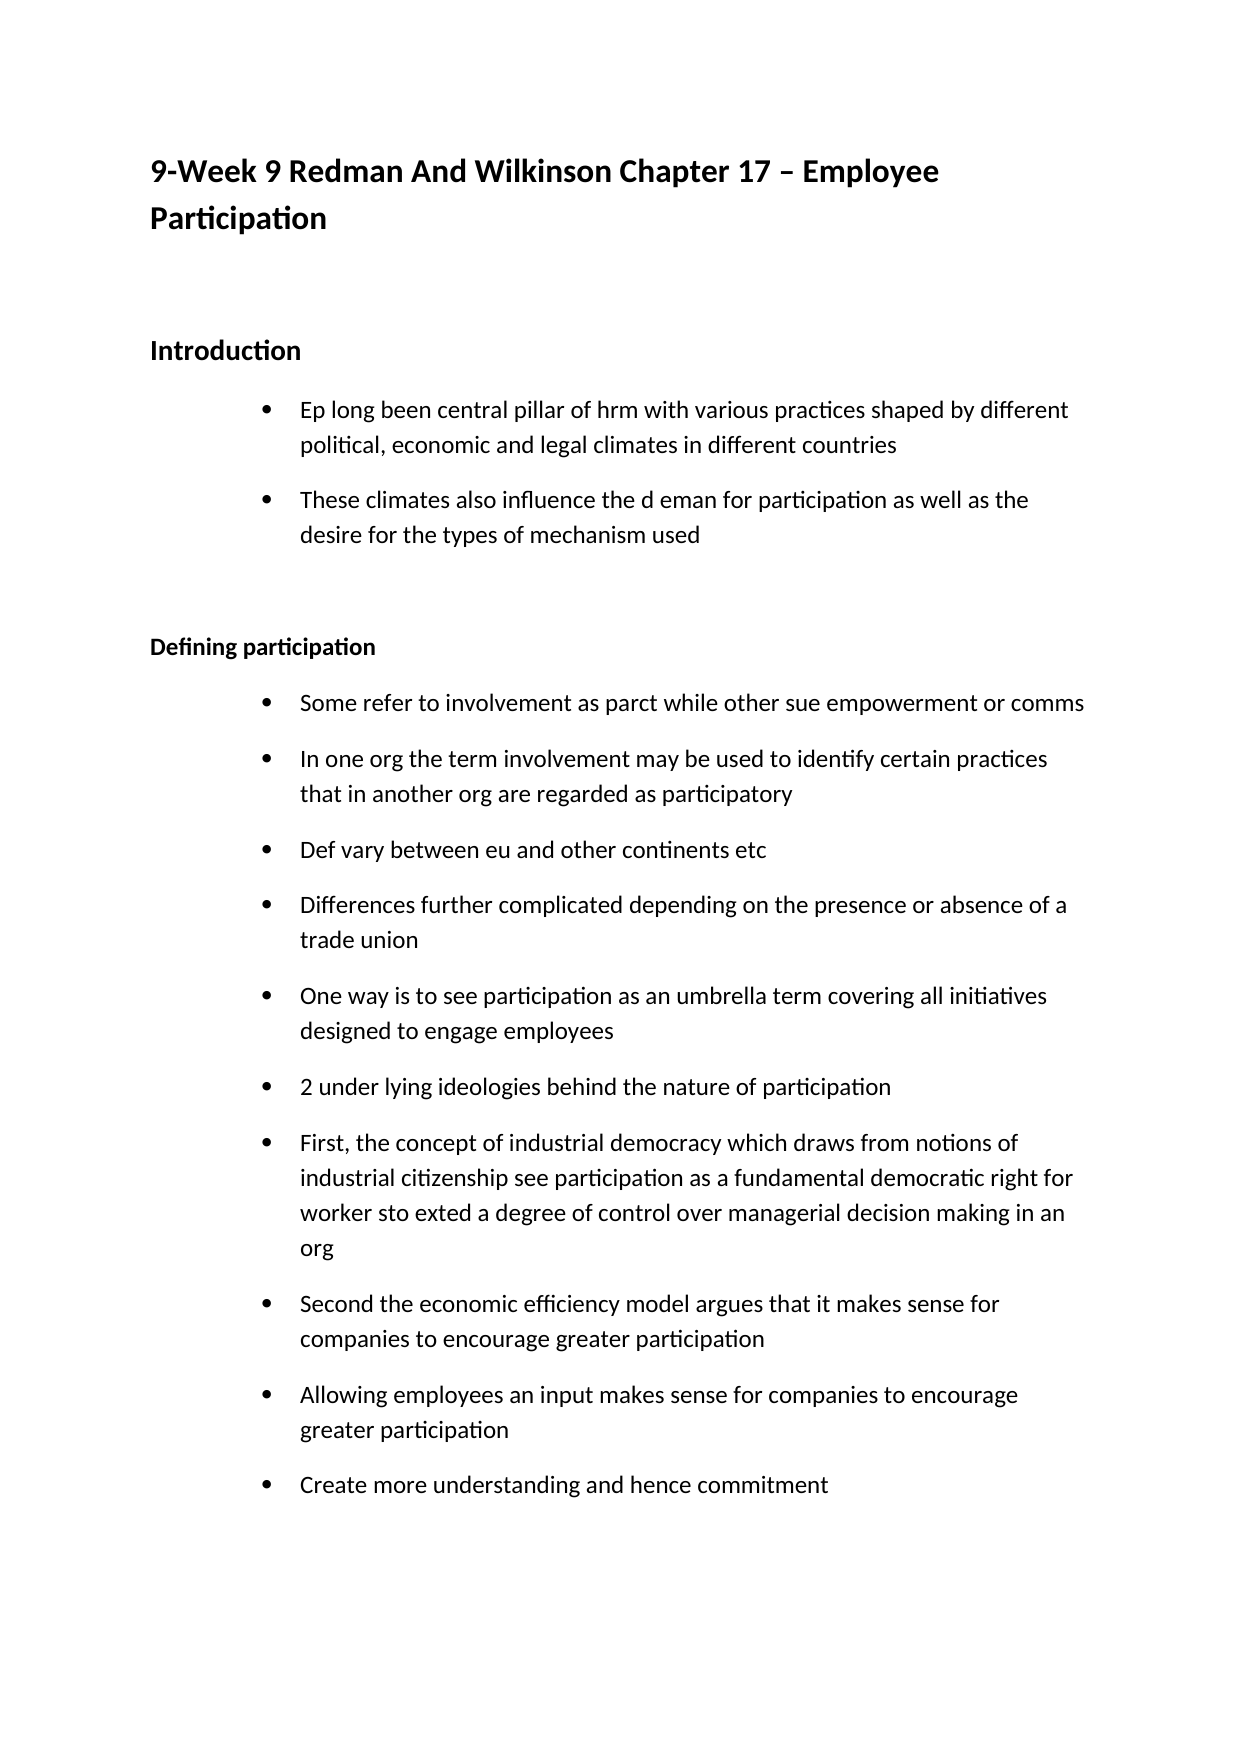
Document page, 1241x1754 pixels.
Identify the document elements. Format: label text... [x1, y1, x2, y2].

list Def vary between eu and other continents etc [262, 834, 1090, 864]
list Create more understanding and hence commitment [262, 1469, 1090, 1500]
list These climates also influence the d eman for participation as well as the desire for the types of mechanism used [262, 484, 1090, 550]
list First, the concept of industrial democracy which draws from notions of industrial citizenship see participation as a fundamental democratic right for worker sto exted a degree of control over managerial decision making in an org [262, 1127, 1090, 1263]
list Allowing employees an input makes sense for companies to encourage greater participation [262, 1379, 1090, 1444]
list 2 under lying ideologies behind the nature of participation [262, 1071, 1090, 1102]
list Differences further complicated depending on the presence or absence of a trade union [262, 889, 1090, 955]
list Second the economic efficiency model argues that it makes sense for companies to encourage greater participation [262, 1288, 1090, 1353]
text Defining participation [150, 631, 1090, 662]
list In one org the term involvement may be used to identify certain practices that in another org are regarded as participatory [262, 743, 1090, 808]
text Introduction [150, 332, 1090, 368]
list Ep long been central pillar of hrm with various practices shaped by different political, economic and legal climates in different countries [262, 394, 1090, 459]
list Some refer to involvement as parct while other sue empowerment or comms [262, 687, 1090, 718]
list One way is to see participation as an umbrella term covering all initiatives designed to engage employees [262, 980, 1090, 1046]
text 9-Week 9 Redman And Wilkinson Chapter 17 – Employee Participation [150, 150, 1090, 237]
